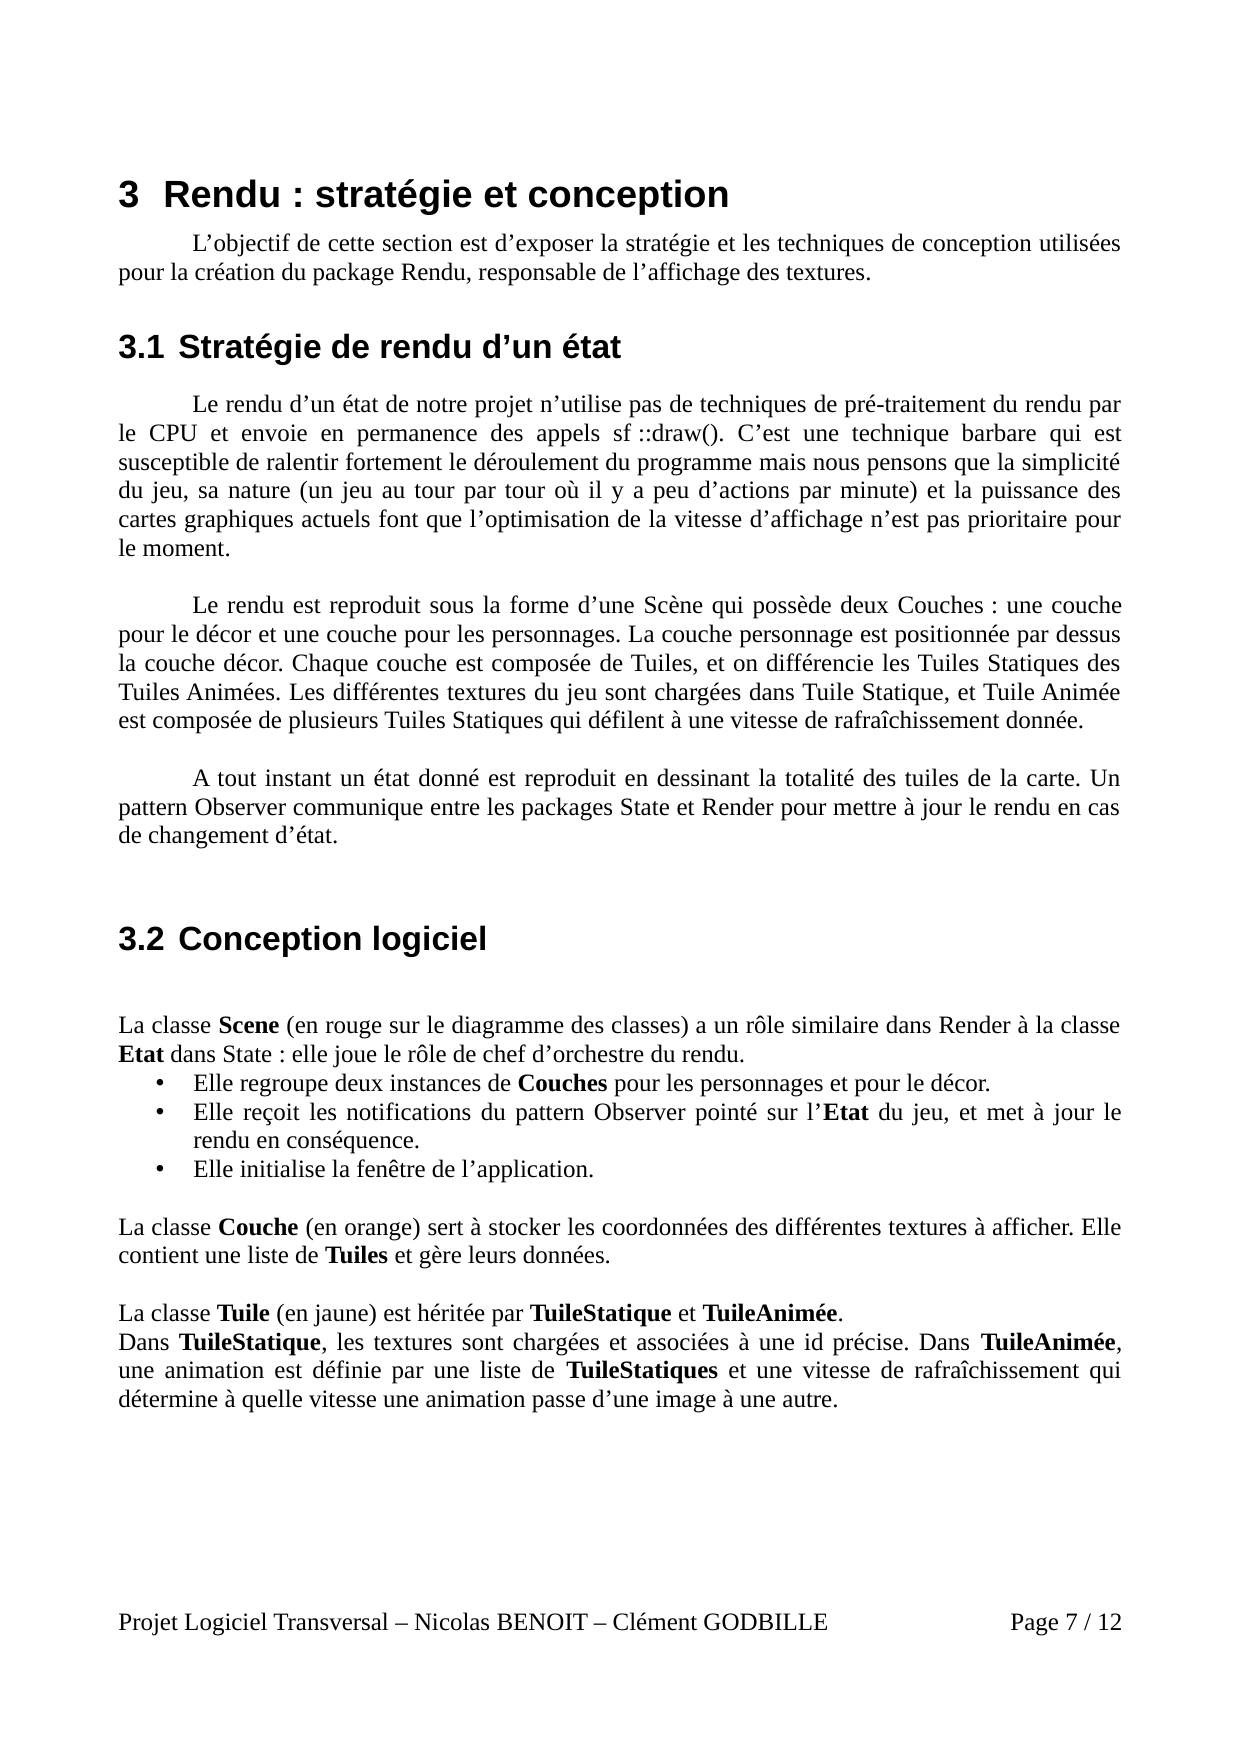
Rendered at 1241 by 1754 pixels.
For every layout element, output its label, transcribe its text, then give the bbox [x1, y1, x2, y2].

subtitle Conception logiciel [118, 919, 1122, 958]
list Elle initialise la fenêtre de l’application. [156, 1154, 1122, 1183]
text Dans TuileStatique, les textures sont chargées et associées à une id précise. Dans TuileAnimée, une animation est définie par une liste de TuileStatiques et une vitesse de rafraîchissement qui détermine à quelle vitesse une animation passe d’une image à une autre. [118, 1327, 1122, 1413]
list Elle regroupe deux instances de Couches pour les personnages et pour le décor. [156, 1068, 1122, 1097]
text La classe Scene (en rouge sur le diagramme des classes) a un rôle similaire dans Render à la classe Etat dans State : elle joue le rôle de chef d’orchestre du rendu. [118, 1010, 1122, 1068]
text Le rendu est reproduit sous la forme d’une Scène qui possède deux Couches : une couche pour le décor et une couche pour les personnages. La couche personnage est positionnée par dessus la couche décor. Chaque couche est composée de Tuiles, et on différencie les Tuiles Statiques des Tuiles Animées. Les différentes textures du jeu sont chargées dans Tuile Statique, et Tuile Animée est composée de plusieurs Tuiles Statiques qui défilent à une vitesse de rafraîchissement donnée. [118, 590, 1122, 734]
text A tout instant un état donné est reproduit en dessinant la totalité des tuiles de la carte. Un pattern Observer communique entre les packages State et Render pour mettre à jour le rendu en cas de changement d’état. [118, 763, 1122, 849]
text La classe Tuile (en jaune) est héritée par TuileStatique et TuileAnimée. [118, 1298, 1122, 1327]
text L’objectif de cette section est d’exposer la stratégie et les techniques de conception utilisées pour la création du package Rendu, responsable de l’affichage des textures. [118, 228, 1122, 286]
text Le rendu d’un état de notre projet n’utilise pas de techniques de pré-traitement du rendu par le CPU et envoie en permanence des appels sf ::draw(). C’est une technique barbare qui est susceptible de ralentir fortement le déroulement du programme mais nous pensons que la simplicité du jeu, sa nature (un jeu au tour par tour où il y a peu d’actions par minute) et la puissance des cartes graphiques actuels font que l’optimisation de la vitesse d’affichage n’est pas prioritaire pour le moment. [118, 389, 1122, 562]
subtitle Stratégie de rendu d’un état [118, 327, 1122, 366]
list Elle reçoit les notifications du pattern Observer pointé sur l’Etat du jeu, et met à jour le rendu en conséquence. [156, 1097, 1122, 1154]
subtitle Rendu : stratégie et conception [118, 172, 1122, 216]
text La classe Couche (en orange) sert à stocker les coordonnées des différentes textures à afficher. Elle contient une liste de Tuiles et gère leurs données. [118, 1212, 1122, 1269]
